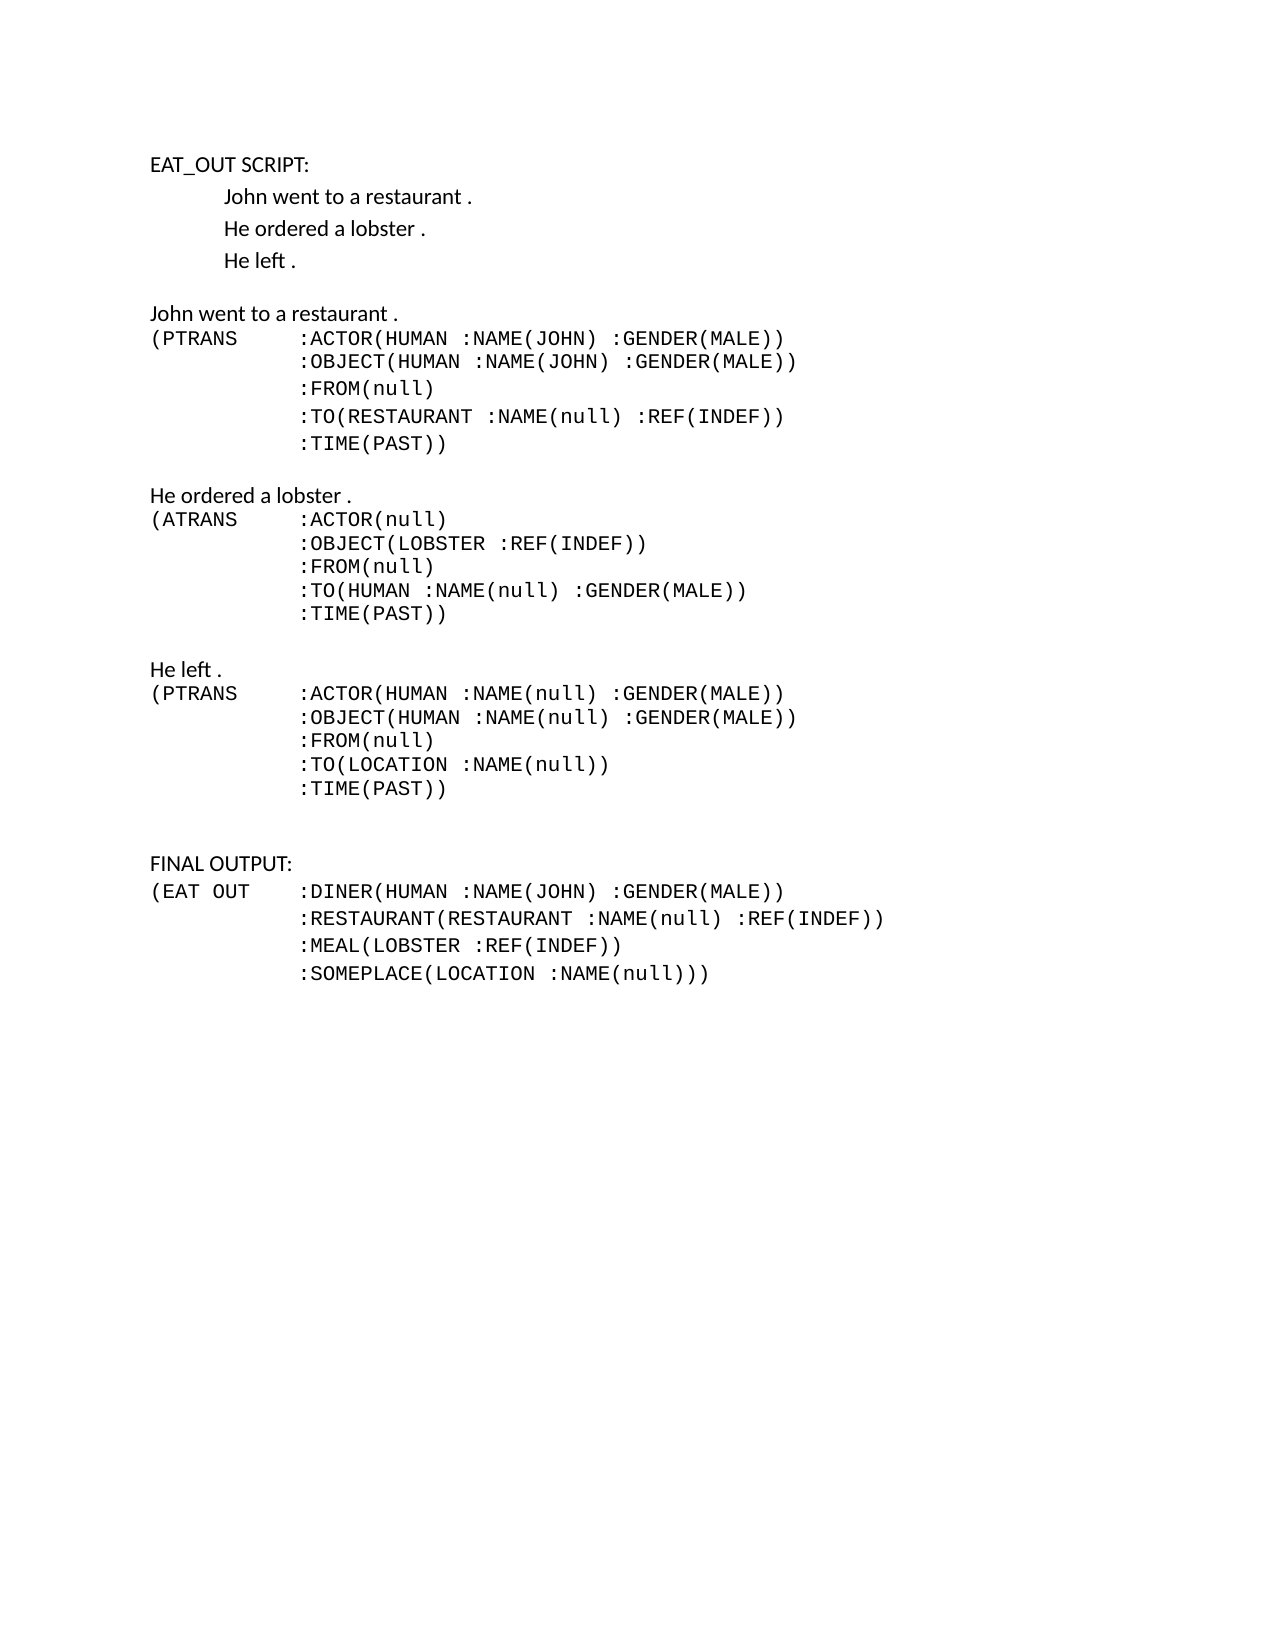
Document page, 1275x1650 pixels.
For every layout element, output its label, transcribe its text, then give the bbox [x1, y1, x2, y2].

text FINAL OUTPUT: (EAT OUT :DINER(HUMAN :NAME(JOHN) :GENDER(MALE)) :RESTAURANT(RESTAURANT :NAME(null) :REF(INDEF)) :MEAL(LOBSTER :REF(INDEF)) :SOMEPLACE(LOCATION :NAME(null))) [150, 849, 1125, 986]
text :TIME(PAST)) [150, 778, 1125, 801]
text :OBJECT(HUMAN :NAME(JOHN) :GENDER(MALE)) :FROM(null) :TO(RESTAURANT :NAME(null) :REF(INDEF)) :TIME(PAST)) [150, 351, 1125, 456]
text :FROM(null) [150, 556, 1125, 580]
text :TO(LOCATION :NAME(null)) [150, 754, 1125, 778]
text :FROM(null) [150, 730, 1125, 754]
text :TO(HUMAN :NAME(null) :GENDER(MALE)) [150, 580, 1125, 603]
text He left . (PTRANS :ACTOR(HUMAN :NAME(null) :GENDER(MALE)) [150, 655, 1125, 707]
text :OBJECT(HUMAN :NAME(null) :GENDER(MALE)) [150, 707, 1125, 730]
text John went to a restaurant . (PTRANS :ACTOR(HUMAN :NAME(JOHN) :GENDER(MALE)) [150, 299, 1125, 351]
text EAT_OUT SCRIPT: John went to a restaurant . He ordered a lobster . He left . [150, 150, 1125, 274]
text He ordered a lobster . (ATRANS :ACTOR(null) [150, 481, 1125, 532]
text :TIME(PAST)) [150, 603, 1125, 655]
text :OBJECT(LOBSTER :REF(INDEF)) [150, 532, 1125, 556]
